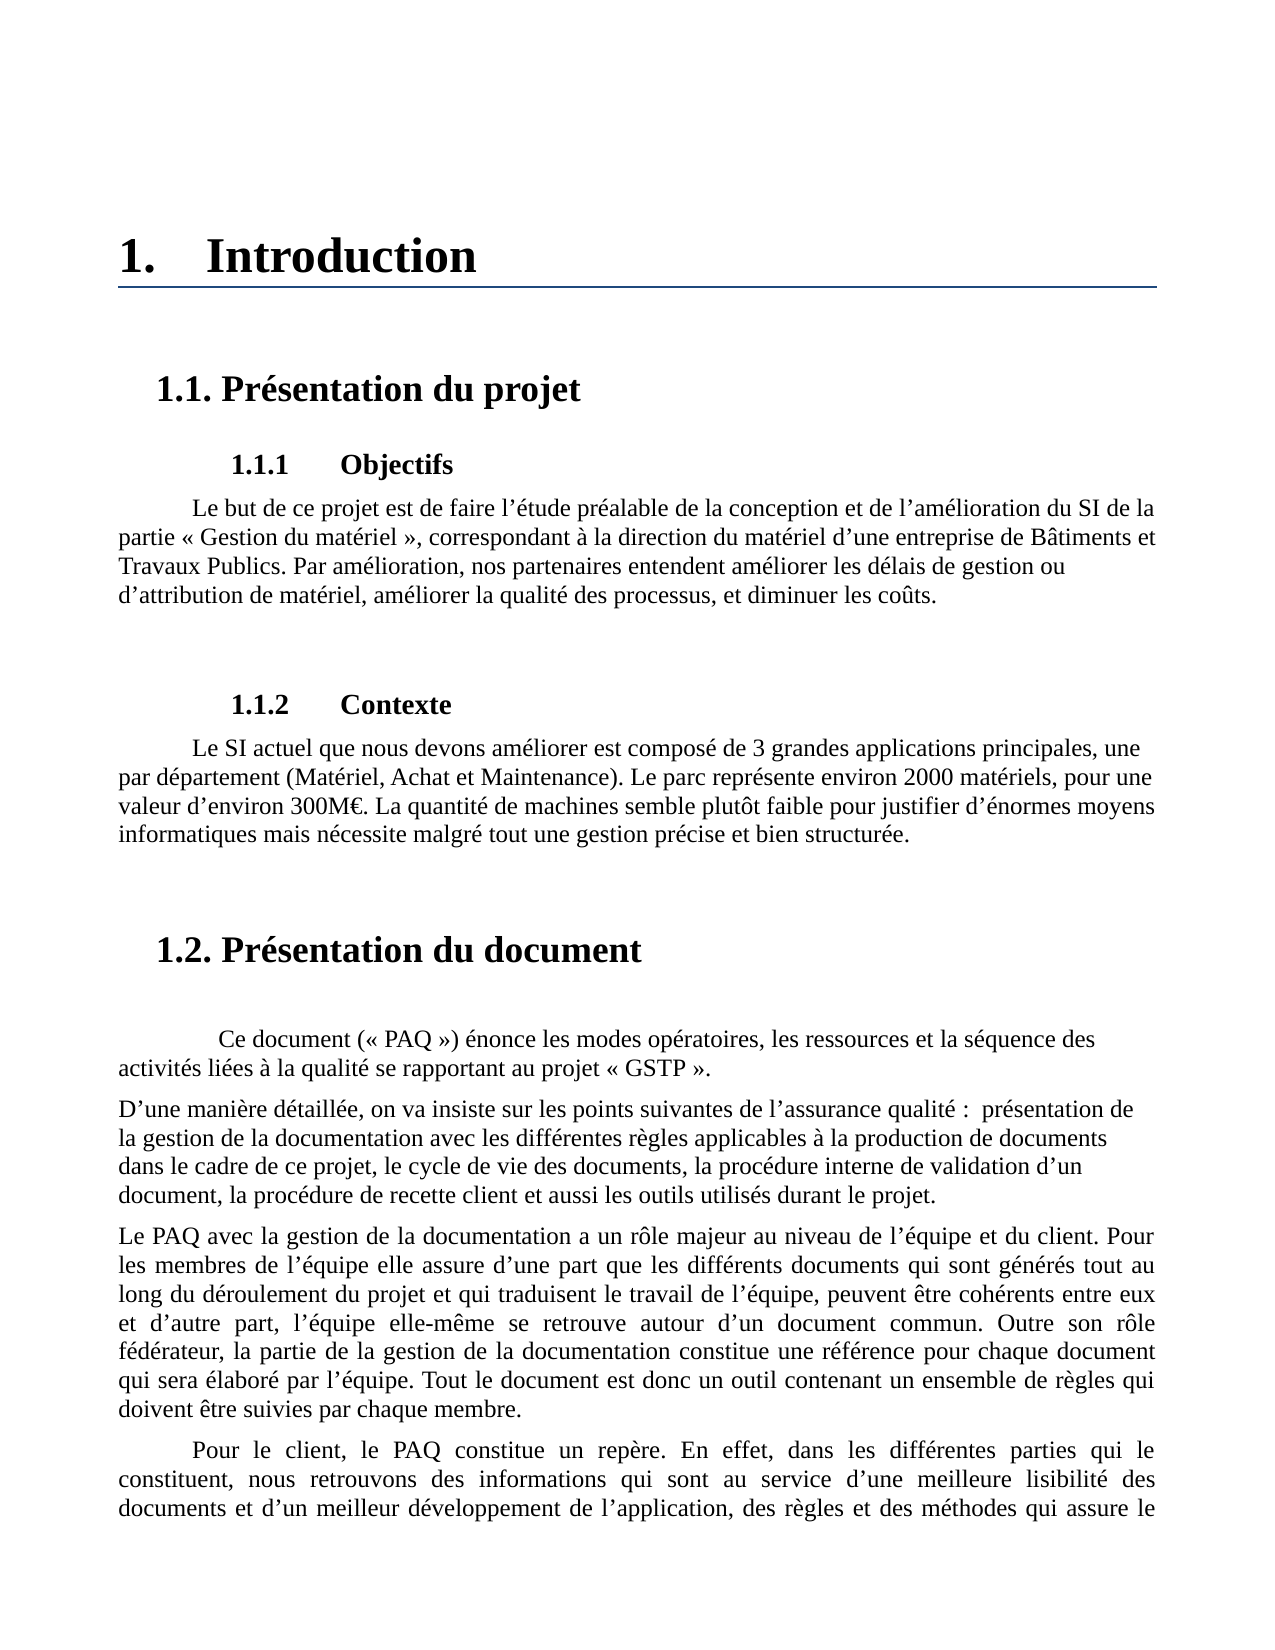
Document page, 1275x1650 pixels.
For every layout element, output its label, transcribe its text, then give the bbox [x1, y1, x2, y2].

subtitle 1.1.1 Objectifs [231, 447, 1157, 481]
text Le SI actuel que nous devons améliorer est composé de 3 grandes applications principales, une par département (Matériel, Achat et Maintenance). Le parc représente environ 2000 matériels, pour une valeur d’environ 300M€. La quantité de machines semble plutôt faible pour justifier d’énormes moyens informatiques mais nécessite malgré tout une gestion précise et bien structurée. [118, 733, 1157, 848]
text D’une manière détaillée, on va insiste sur les points suivantes de l’assurance qualité : présentation de la gestion de la documentation avec les différentes règles applicables à la production de documents dans le cadre de ce projet, le cycle de vie des documents, la procédure interne de validation d’un document, la procédure de recette client et aussi les outils utilisés durant le projet. [118, 1094, 1157, 1209]
subtitle 1.1. Présentation du projet [156, 367, 1157, 410]
text Ce document (« PAQ ») énonce les modes opératoires, les ressources et la séquence des activités liées à la qualité se rapportant au projet « GSTP ». [118, 1024, 1157, 1081]
text Pour le client, le PAQ constitue un repère. En effet, dans les différentes parties qui le constituent, nous retrouvons des informations qui sont au service d’une meilleure lisibilité des documents et d’un meilleur développement de l’application, des règles et des méthodes qui assure le [118, 1435, 1157, 1521]
subtitle 1. Introduction [118, 226, 1157, 286]
subtitle 1.2. Présentation du document [156, 927, 1157, 970]
text Le but de ce projet est de faire l’étude préalable de la conception et de l’amélioration du SI de la partie « Gestion du matériel », correspondant à la direction du matériel d’une entreprise de Bâtiments et Travaux Publics. Par amélioration, nos partenaires entendent améliorer les délais de gestion ou d’attribution de matériel, améliorer la qualité des processus, et diminuer les coûts. [118, 493, 1157, 608]
text Le PAQ avec la gestion de la documentation a un rôle majeur au niveau de l’équipe et du client. Pour les membres de l’équipe elle assure d’une part que les différents documents qui sont générés tout au long du déroulement du projet et qui traduisent le travail de l’équipe, peuvent être cohérents entre eux et d’autre part, l’équipe elle-même se retrouve autour d’un document commun. Outre son rôle fédérateur, la partie de la gestion de la documentation constitue une référence pour chaque document qui sera élaboré par l’équipe. Tout le document est donc un outil contenant un ensemble de règles qui doivent être suivies par chaque membre. [118, 1221, 1157, 1423]
subtitle 1.1.2 Contexte [231, 687, 1157, 721]
